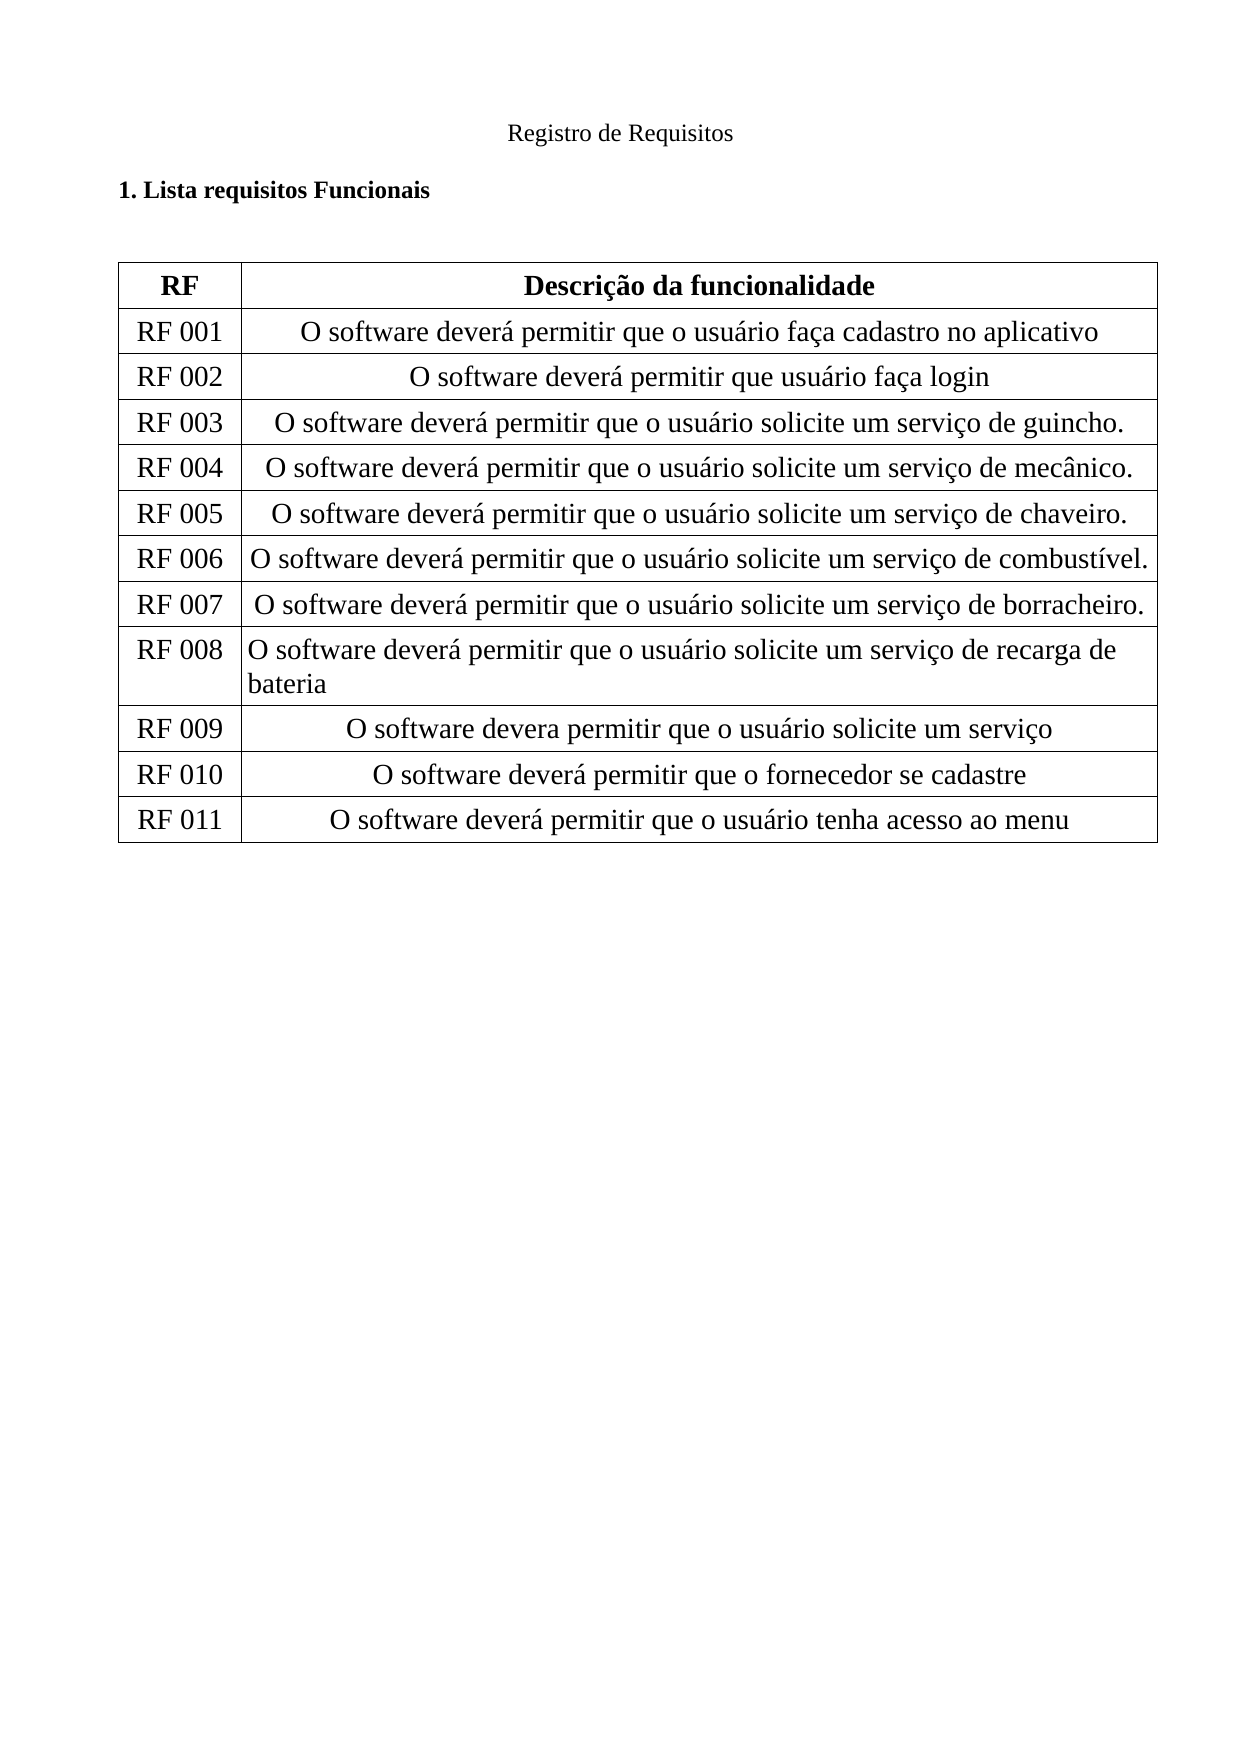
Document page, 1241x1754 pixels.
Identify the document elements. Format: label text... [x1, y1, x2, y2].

table_cell O software deverá permitir que usuário faça login [242, 354, 1157, 398]
table_cell O software deverá permitir que o usuário tenha acesso ao menu [242, 797, 1157, 842]
table_cell O software deverá permitir que o usuário solicite um serviço de chaveiro. [242, 491, 1157, 535]
table_cell RF 011 [119, 797, 241, 842]
table_header Descrição da funcionalidade [242, 263, 1157, 307]
table_cell O software deverá permitir que o usuário solicite um serviço de borracheiro. [242, 582, 1157, 626]
table_header RF [119, 263, 241, 307]
table_cell O software deverá permitir que o usuário solicite um serviço de recarga de bateria [242, 627, 1157, 705]
table_cell RF 003 [119, 400, 241, 444]
table_cell O software deverá permitir que o fornecedor se cadastre [242, 752, 1157, 796]
table_cell RF 008 [119, 627, 241, 705]
table_cell RF 004 [119, 445, 241, 489]
table_cell O software deverá permitir que o usuário solicite um serviço de mecânico. [242, 445, 1157, 489]
table_cell RF 007 [119, 582, 241, 626]
table_cell RF 010 [119, 752, 241, 796]
table_cell O software deverá permitir que o usuário solicite um serviço de combustível. [242, 536, 1157, 581]
table_cell RF 009 [119, 706, 241, 751]
table_cell O software deverá permitir que o usuário solicite um serviço de guincho. [242, 400, 1157, 444]
table_cell RF 001 [119, 309, 241, 353]
table_cell O software deverá permitir que o usuário faça cadastro no aplicativo [242, 309, 1157, 353]
text 1. Lista requisitos Funcionais [118, 176, 1122, 204]
table_cell RF 005 [119, 491, 241, 535]
table_cell RF 002 [119, 354, 241, 398]
table_cell O software devera permitir que o usuário solicite um serviço [242, 706, 1157, 751]
table_cell RF 006 [119, 536, 241, 581]
text Registro de Requisitos [118, 118, 1122, 147]
